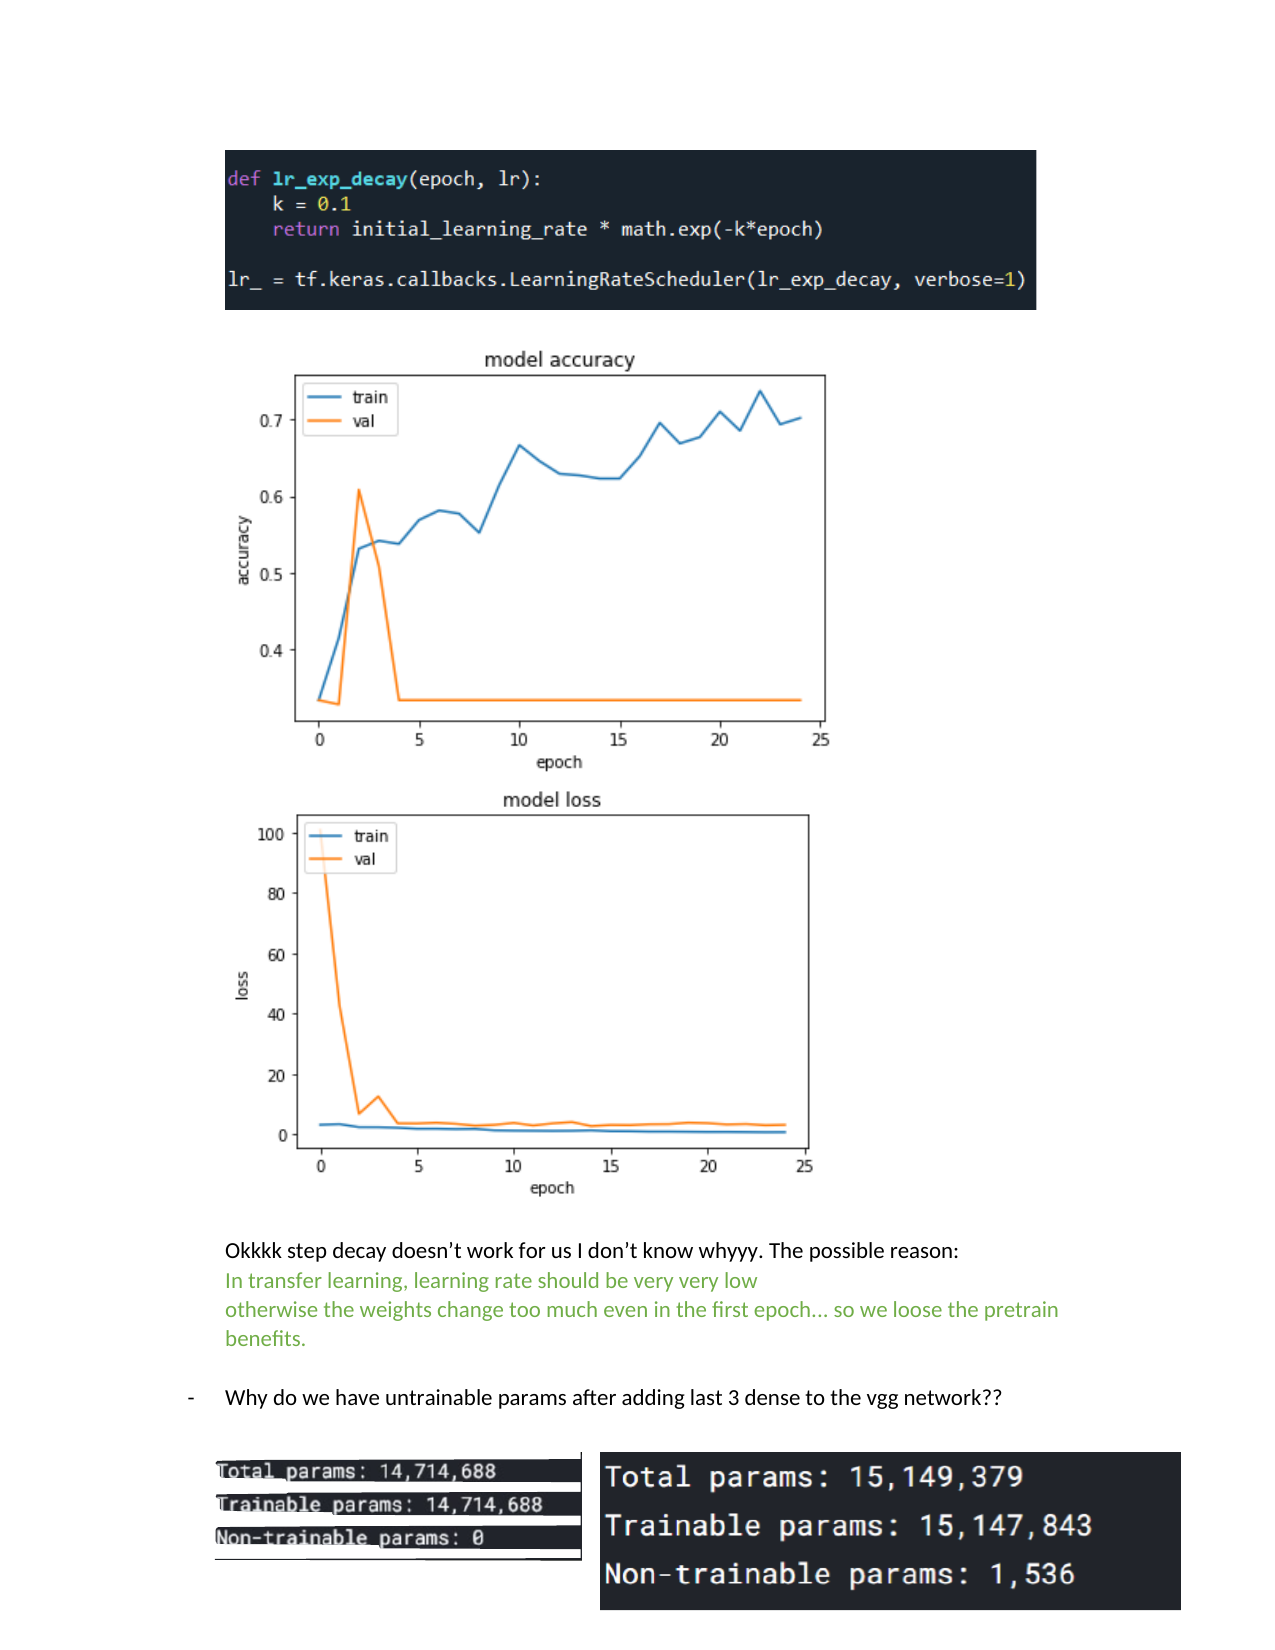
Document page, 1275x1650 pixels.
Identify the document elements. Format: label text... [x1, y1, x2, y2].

list Okkkk step decay doesn’t work for us I don’t know whyyy. The possible reason: [225, 1236, 1125, 1264]
list Why do we have untrainable params after adding last 3 dense to the vgg network?? [187, 1383, 1125, 1411]
list In transfer learning, learning rate should be very very low [225, 1266, 1125, 1294]
list otherwise the weights change too much even in the first epoch... so we loose the pretrain benefits. [225, 1295, 1125, 1353]
